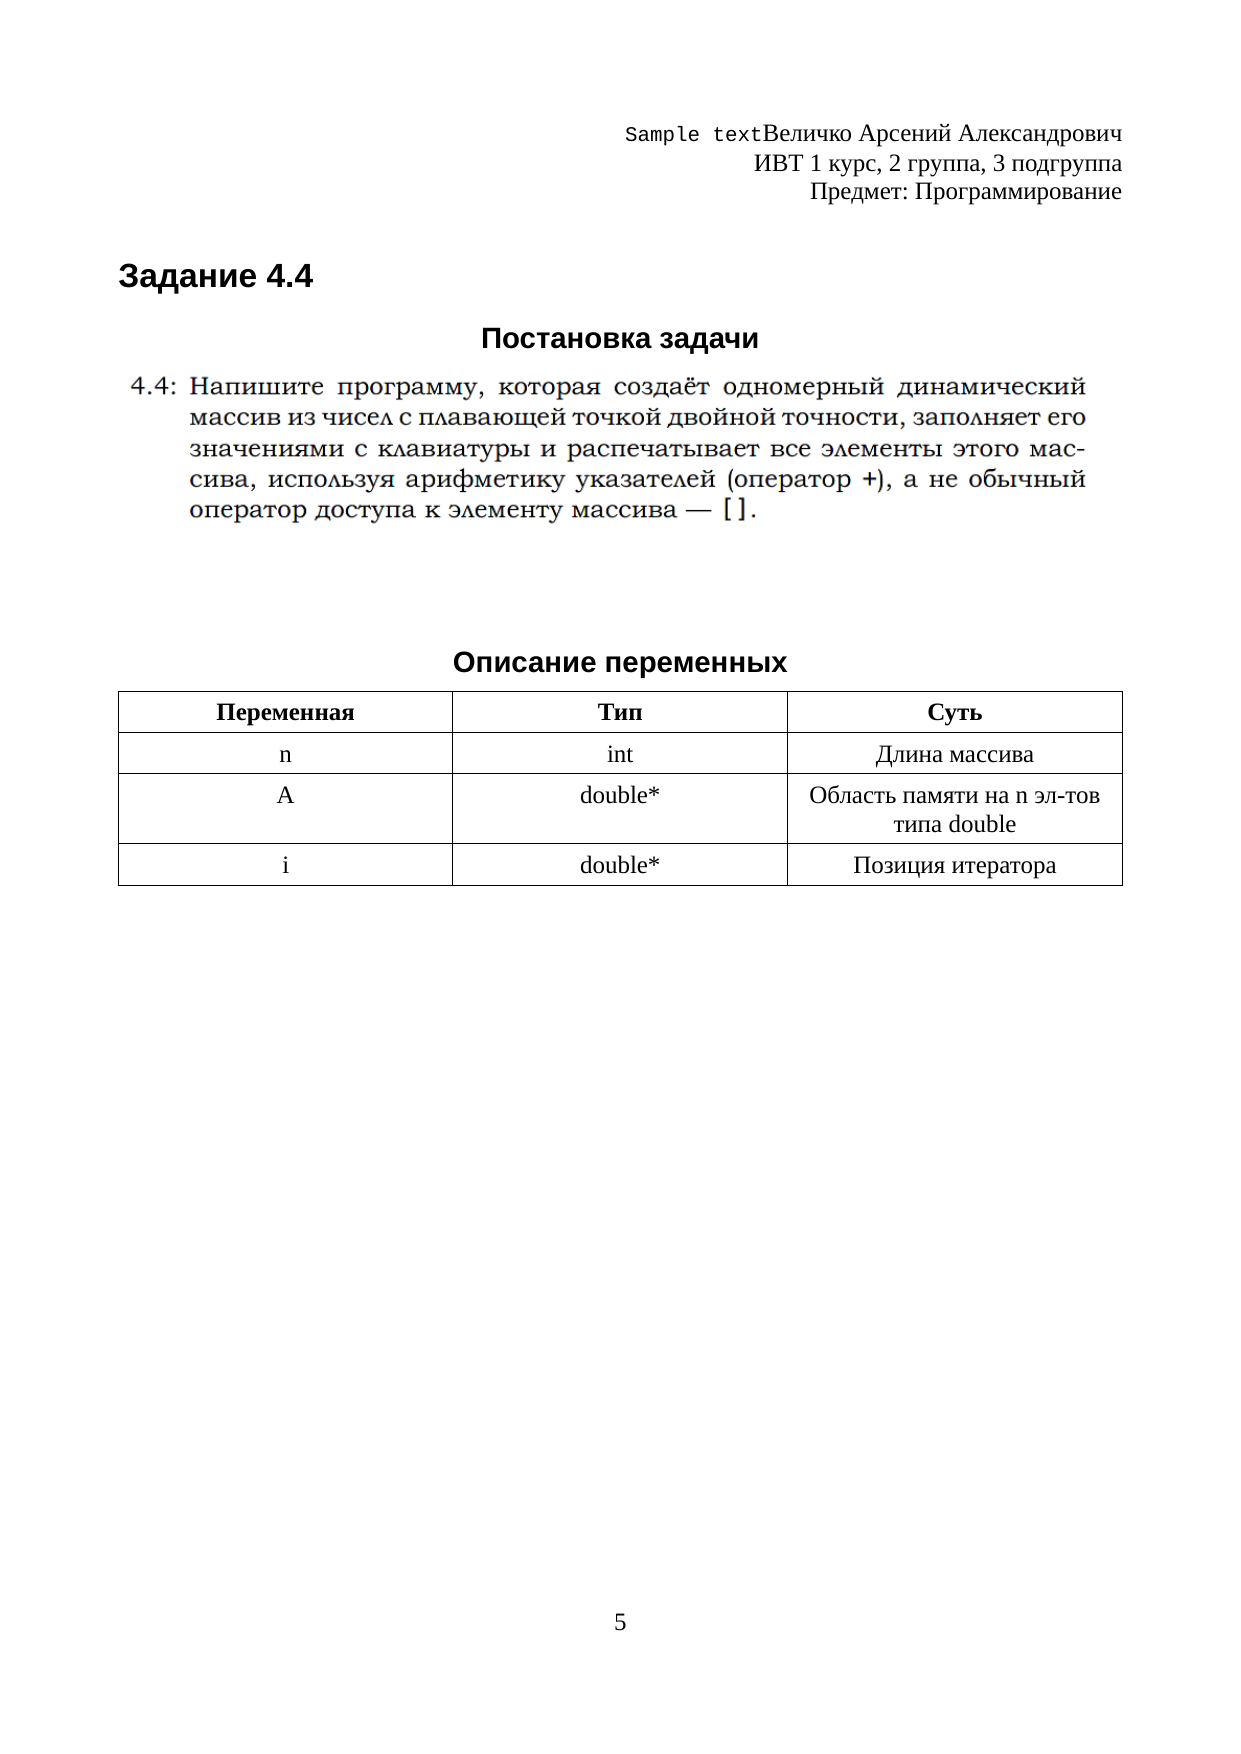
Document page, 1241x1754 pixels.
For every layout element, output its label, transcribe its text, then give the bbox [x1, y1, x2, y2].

table_cell Область памяти на n эл-тов типа double [788, 774, 1122, 843]
table_header Переменная [119, 692, 452, 732]
table_cell i [119, 844, 452, 884]
table_cell double* [453, 774, 787, 843]
table_header Тип [453, 692, 787, 732]
table_cell n [119, 733, 452, 773]
subtitle Задание 4.4 [118, 256, 1122, 294]
table_cell int [453, 733, 787, 773]
table_header Суть [788, 692, 1122, 732]
table_cell Длина массива [788, 733, 1122, 773]
table_cell Позиция итератора [788, 844, 1122, 884]
table_cell A [119, 774, 452, 843]
picture [118, 367, 1123, 531]
subtitle Постановка задачи [118, 321, 1122, 355]
subtitle Описание переменных [118, 644, 1122, 678]
table_cell double* [453, 844, 787, 884]
